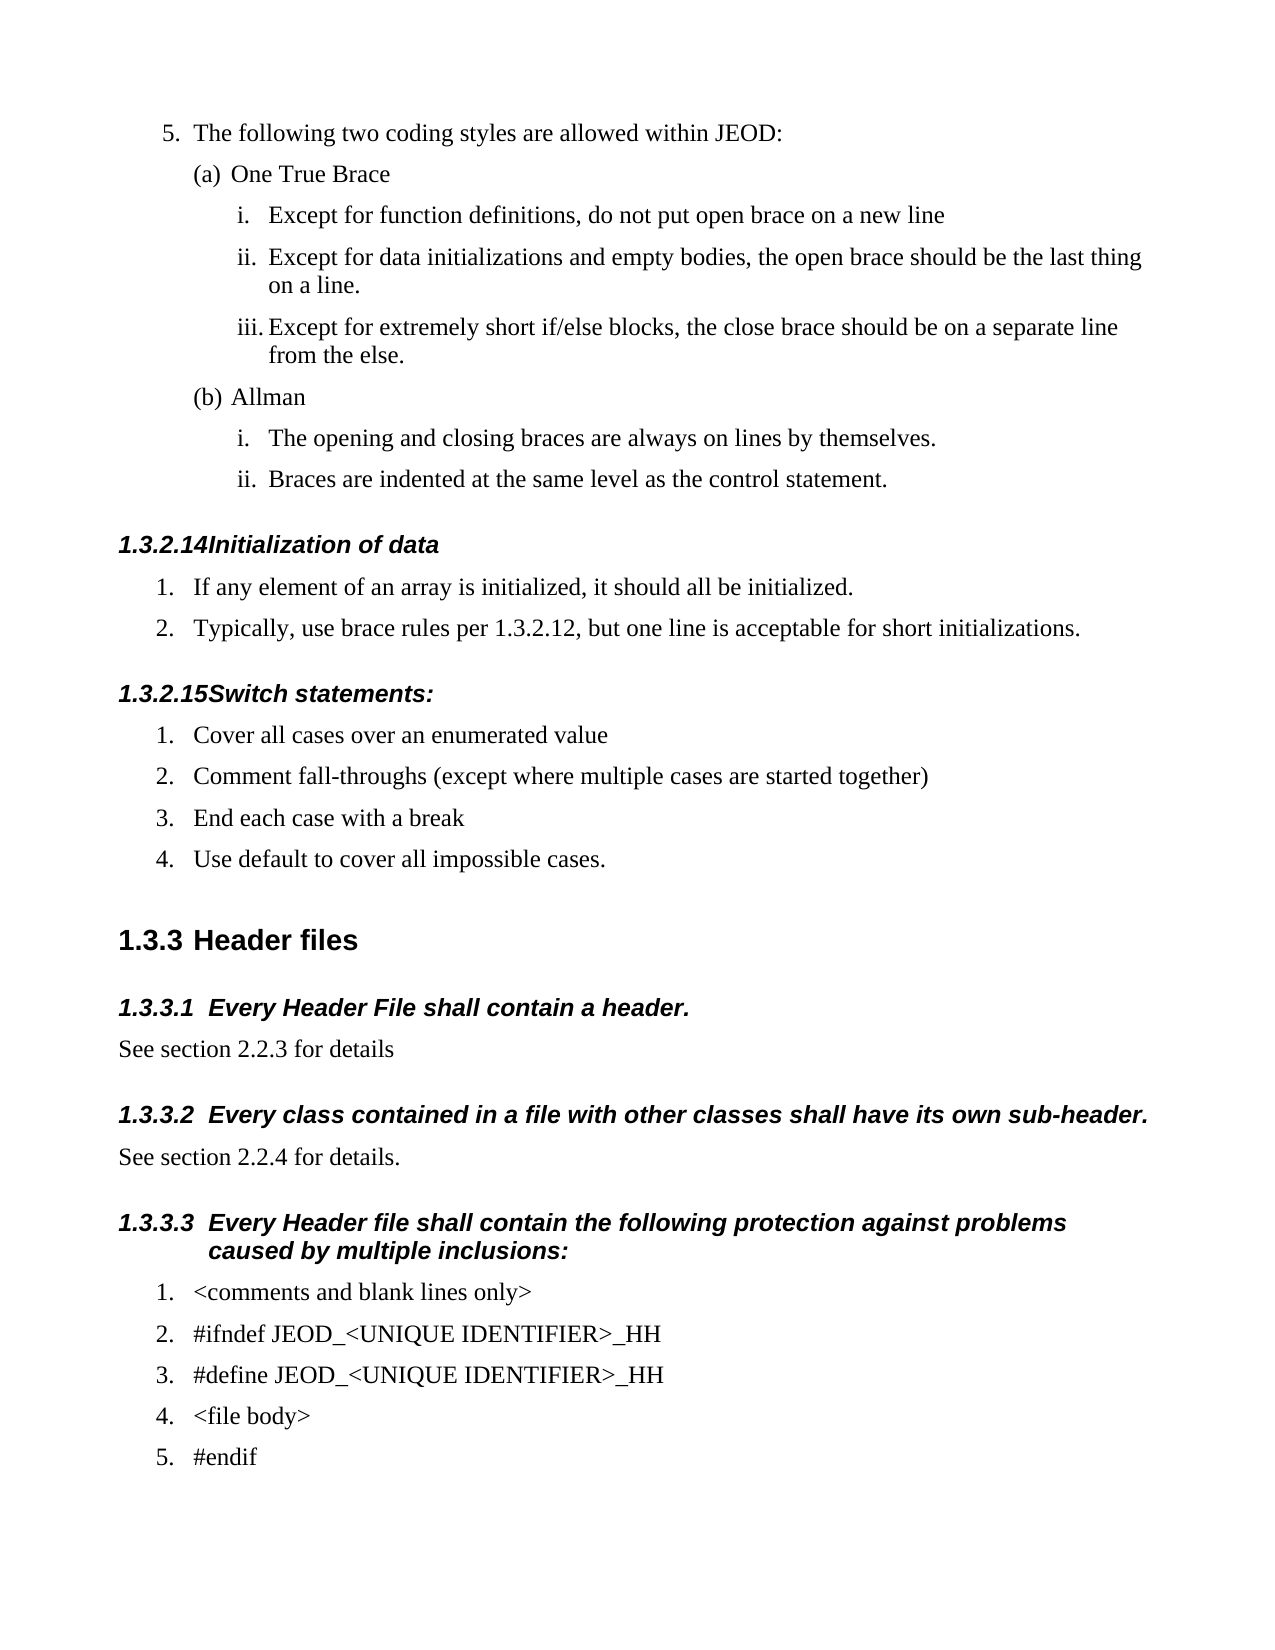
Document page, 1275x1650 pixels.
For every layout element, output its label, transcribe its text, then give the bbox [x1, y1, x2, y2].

list <file body> [156, 1401, 1157, 1430]
text See section 2.2.3 for details [118, 1034, 1157, 1063]
list Except for function definitions, do not put open brace on a new line [231, 201, 1157, 229]
subtitle Every class contained in a file with other classes shall have its own sub-header. [118, 1101, 1157, 1129]
list #ifndef JEOD_<UNIQUE IDENTIFIER>_HH [156, 1319, 1157, 1347]
list Typically, use brace rules per 1.3.2.12, but one line is acceptable for short initializations. [156, 613, 1157, 642]
list If any element of an array is initialized, it should all be initialized. [156, 572, 1157, 600]
list <comments and blank lines only> [156, 1277, 1157, 1306]
list One True Brace [193, 159, 1157, 188]
subtitle Every Header File shall contain a header. [118, 993, 1157, 1022]
list Except for extremely short if/else blocks, the close brace should be on a separate line from the else. [231, 312, 1157, 369]
subtitle Initialization of data [118, 531, 1157, 559]
subtitle Header files [118, 923, 1157, 956]
list The opening and closing braces are always on lines by themselves. [231, 423, 1157, 452]
list Braces are indented at the same level as the control statement. [231, 464, 1157, 493]
subtitle Every Header file shall contain the following protection against problems caused by multiple inclusions: [118, 1208, 1157, 1265]
list Use default to cover all impossible cases. [156, 844, 1157, 873]
subtitle Switch statements: [118, 679, 1157, 708]
list Cover all cases over an enumerated value [156, 720, 1157, 749]
list The following two coding styles are allowed within JEOD: [156, 118, 1157, 147]
list Comment fall-throughs (except where multiple cases are started together) [156, 761, 1157, 790]
list #endif [156, 1442, 1157, 1471]
text See section 2.2.4 for details. [118, 1142, 1157, 1170]
list End each case with a break [156, 803, 1157, 831]
list Except for data initializations and empty bodies, the open brace should be the last thing on a line. [231, 242, 1157, 299]
list #define JEOD_<UNIQUE IDENTIFIER>_HH [156, 1360, 1157, 1389]
list Allman [193, 382, 1157, 411]
